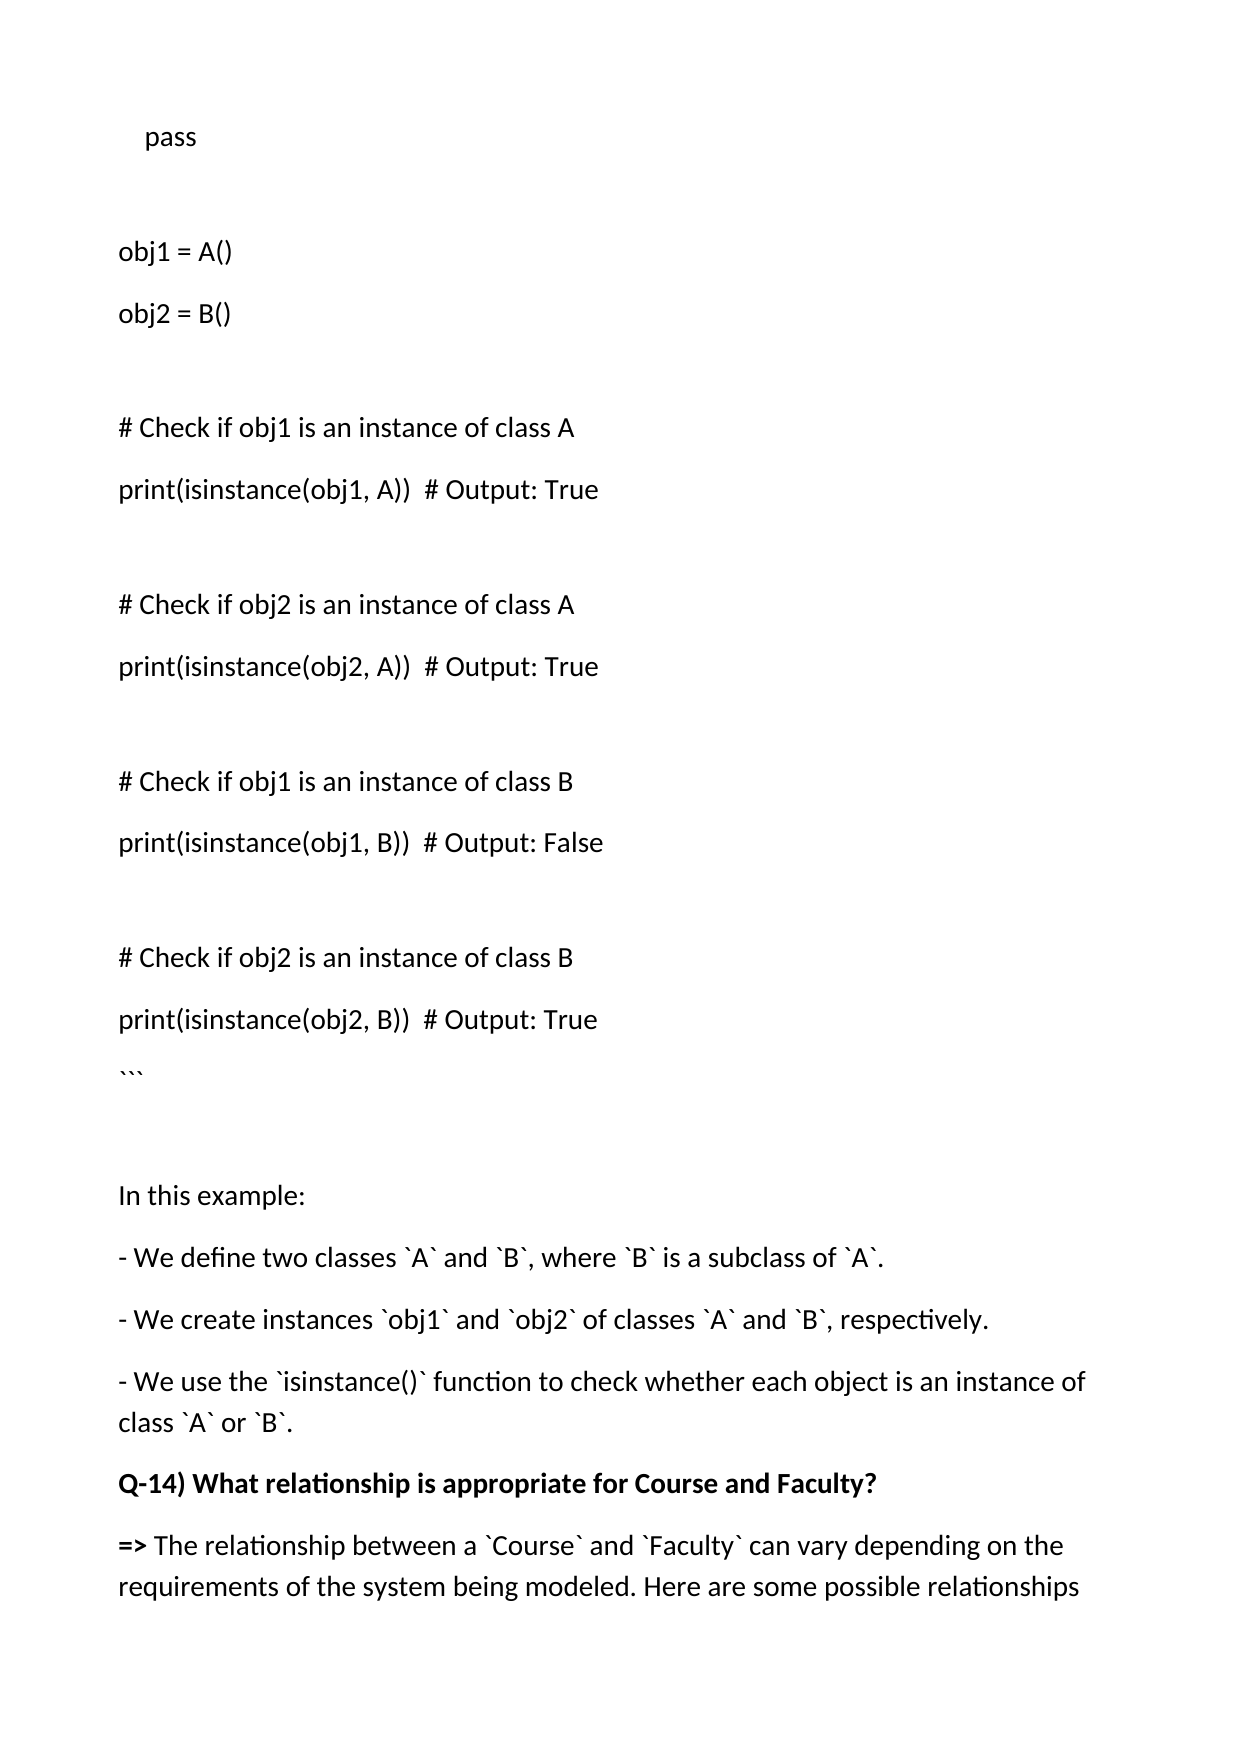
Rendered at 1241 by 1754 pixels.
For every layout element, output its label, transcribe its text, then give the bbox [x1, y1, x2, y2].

text print(isinstance(obj1, B)) # Output: False [118, 824, 1122, 860]
text print(isinstance(obj2, A)) # Output: True [118, 648, 1122, 683]
text # Check if obj2 is an instance of class B [118, 939, 1122, 975]
text pass [118, 118, 1122, 154]
text Q-14) What relationship is appropriate for Course and Faculty? [118, 1466, 1122, 1501]
text - We use the `isinstance()` function to check whether each object is an instance of class `A` or `B`. [118, 1363, 1122, 1439]
text - We create instances `obj1` and `obj2` of classes `A` and `B`, respectively. [118, 1301, 1122, 1337]
text obj2 = B() [118, 295, 1122, 330]
text - We define two classes `A` and `B`, where `B` is a subclass of `A`. [118, 1239, 1122, 1275]
text In this example: [118, 1177, 1122, 1213]
text => The relationship between a `Course` and `Faculty` can vary depending on the requirements of the system being modeled. Here are some possible relationships [118, 1527, 1122, 1604]
text # Check if obj2 is an instance of class A [118, 586, 1122, 622]
text ``` [118, 1063, 1122, 1098]
text print(isinstance(obj2, B)) # Output: True [118, 1001, 1122, 1037]
text obj1 = A() [118, 233, 1122, 268]
text # Check if obj1 is an instance of class A [118, 409, 1122, 445]
text print(isinstance(obj1, A)) # Output: True [118, 471, 1122, 507]
text # Check if obj1 is an instance of class B [118, 763, 1122, 798]
